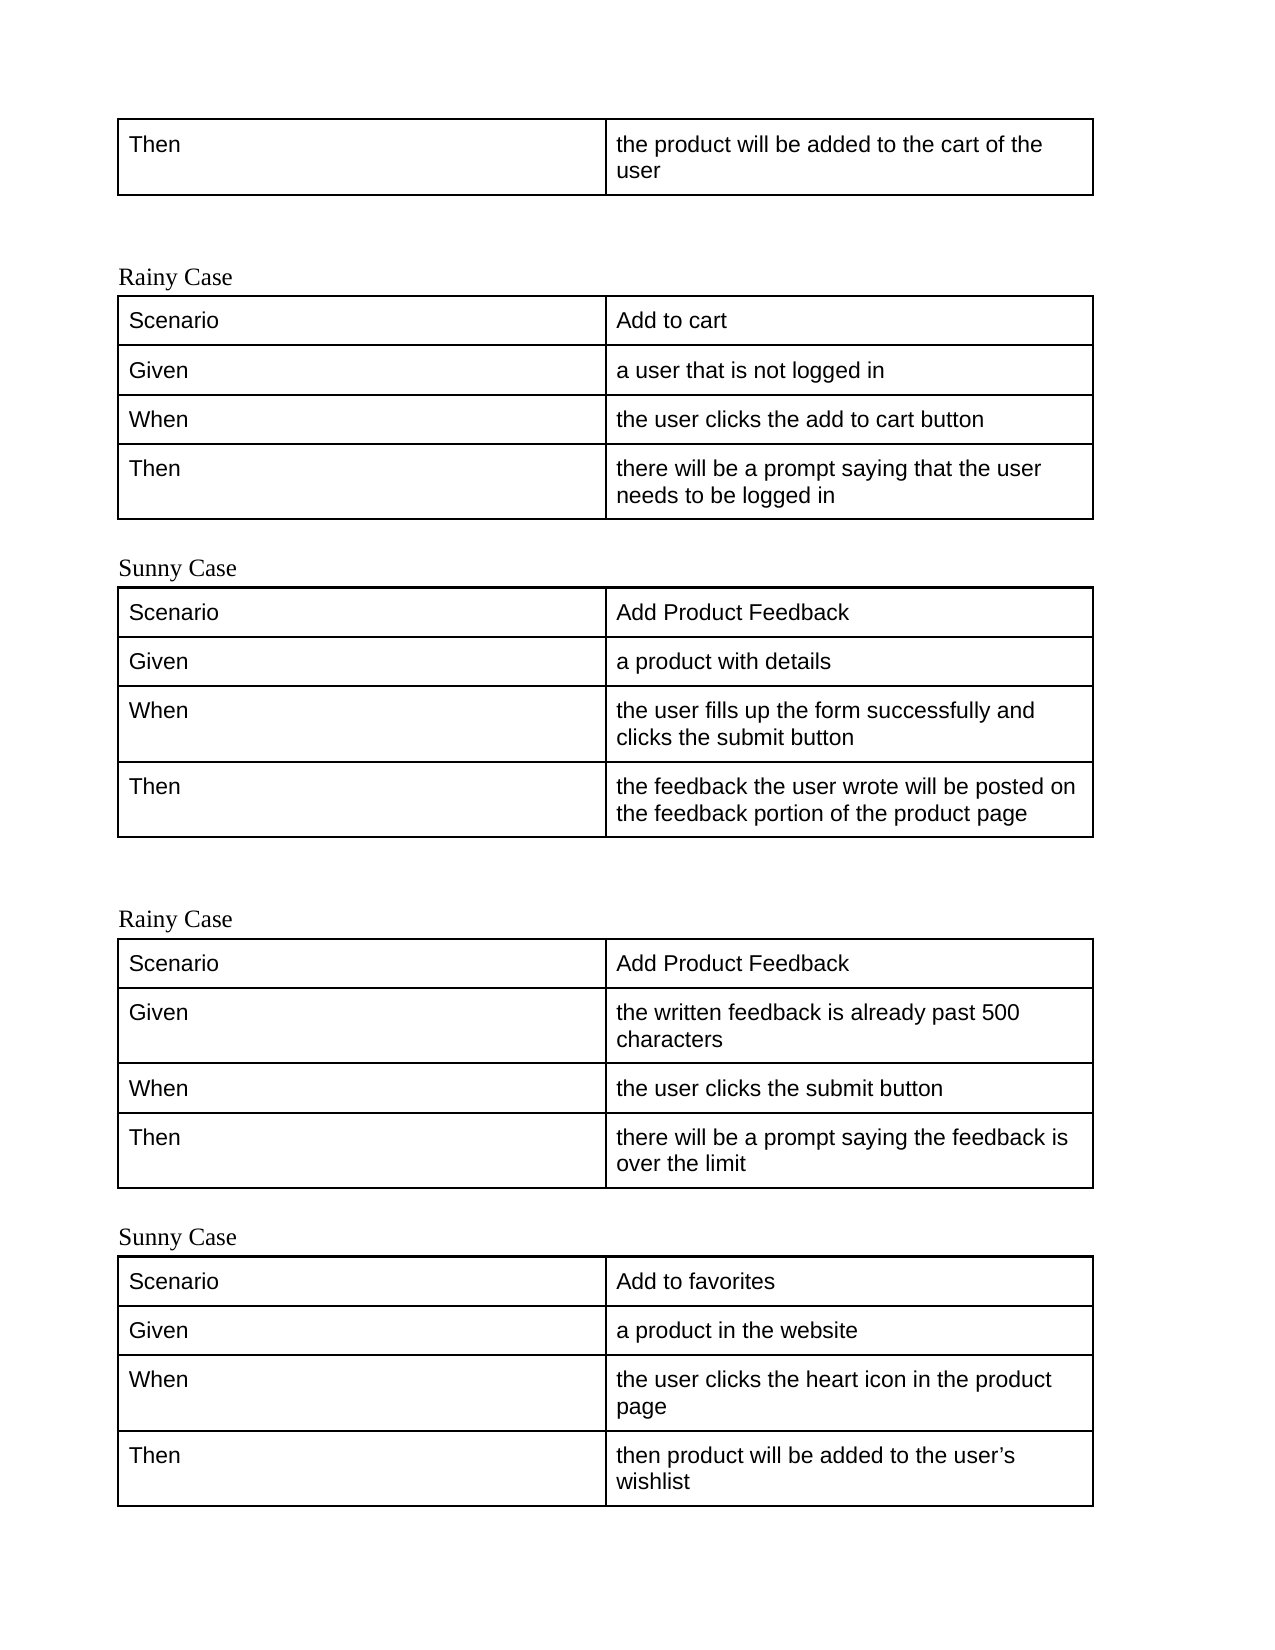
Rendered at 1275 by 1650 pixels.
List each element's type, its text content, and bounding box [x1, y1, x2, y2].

table_header Scenario [119, 940, 605, 987]
table_header Scenario [119, 297, 605, 344]
table_cell Given [119, 346, 605, 393]
table_header Scenario [119, 589, 605, 636]
table_header Add Product Feedback [607, 940, 1092, 987]
table_header Add to favorites [607, 1258, 1092, 1304]
table_cell When [119, 1064, 605, 1112]
table_cell a product in the website [607, 1307, 1092, 1354]
table_cell the user clicks the add to cart button [607, 396, 1092, 443]
table_cell Given [119, 638, 605, 685]
table_cell a product with details [607, 638, 1092, 685]
table_cell the user clicks the submit button [607, 1064, 1092, 1112]
table_cell Then [119, 120, 605, 194]
table_cell When [119, 1356, 605, 1429]
table_cell a user that is not logged in [607, 346, 1092, 393]
table_cell When [119, 687, 605, 761]
table_cell Then [119, 445, 605, 518]
text Rainy Case [118, 262, 1157, 291]
table_cell the user clicks the heart icon in the product page [607, 1356, 1092, 1429]
table_cell the user fills up the form successfully and clicks the submit button [607, 687, 1092, 761]
table_cell there will be a prompt saying the feedback is over the limit [607, 1114, 1092, 1187]
table_cell Then [119, 1114, 605, 1187]
table_header Add to cart [607, 297, 1092, 344]
table_cell When [119, 396, 605, 443]
table_cell the product will be added to the cart of the user [607, 120, 1092, 194]
table_header Scenario [119, 1258, 605, 1304]
table_header Add Product Feedback [607, 589, 1092, 636]
table_cell the written feedback is already past 500 characters [607, 989, 1092, 1062]
text Sunny Case [118, 1222, 1157, 1251]
table_cell Then [119, 1432, 605, 1505]
table_cell Given [119, 1307, 605, 1354]
text Rainy Case [118, 904, 1157, 933]
table_cell then product will be added to the user’s wishlist [607, 1432, 1092, 1505]
table_cell the feedback the user wrote will be posted on the feedback portion of the product page [607, 763, 1092, 836]
table_cell there will be a prompt saying that the user needs to be logged in [607, 445, 1092, 518]
table_cell Then [119, 763, 605, 836]
text Sunny Case [118, 553, 1157, 582]
table_cell Given [119, 989, 605, 1062]
